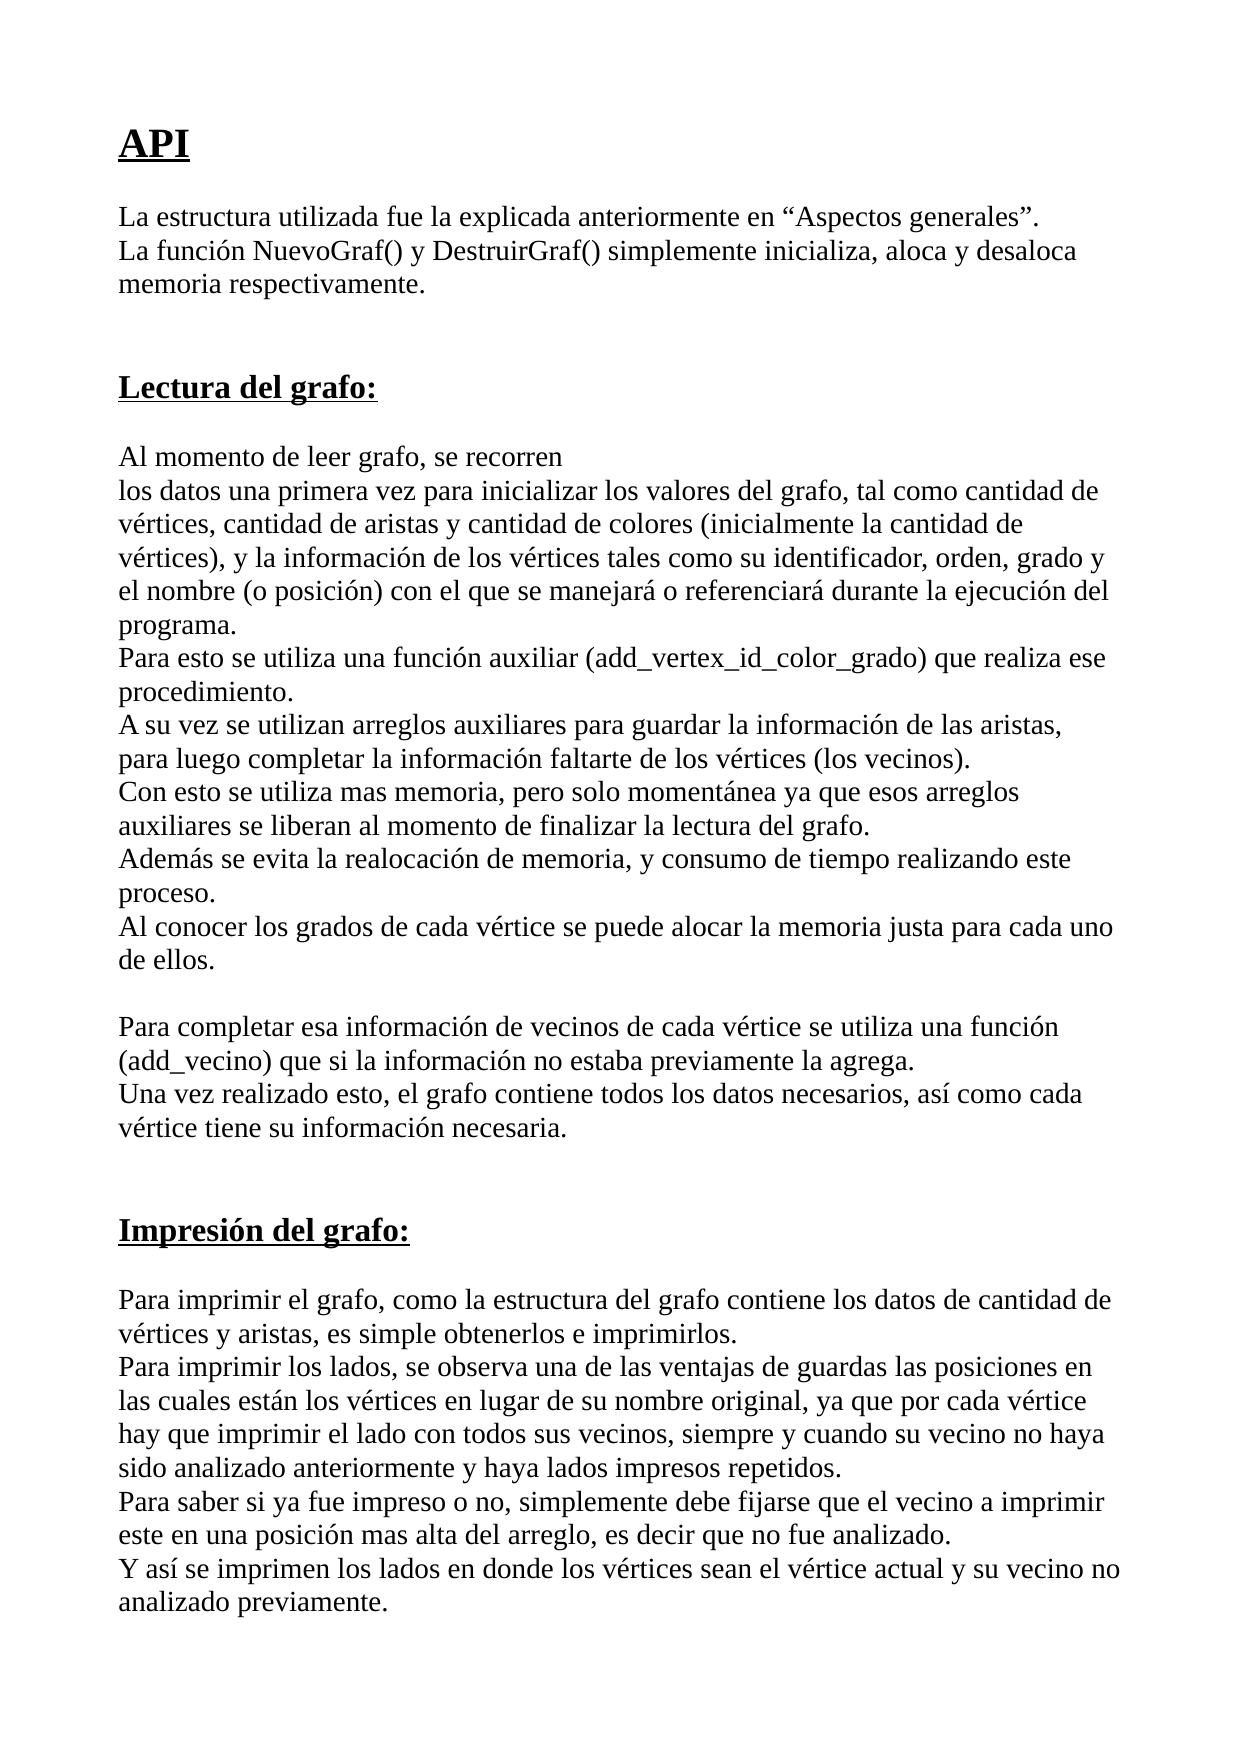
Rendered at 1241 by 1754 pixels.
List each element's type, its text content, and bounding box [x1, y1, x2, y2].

text los datos una primera vez para inicializar los valores del grafo, tal como cantidad de vértices, cantidad de aristas y cantidad de colores (inicialmente la cantidad de vértices), y la información de los vértices tales como su identificador, orden, grado y el nombre (o posición) con el que se manejará o referenciará durante la ejecución del programa. [118, 473, 1122, 640]
text Una vez realizado esto, el grafo contiene todos los datos necesarios, así como cada vértice tiene su información necesaria. [118, 1076, 1122, 1143]
text para luego completar la información faltarte de los vértices (los vecinos). [118, 741, 1122, 774]
text (add_vecino) que si la información no estaba previamente la agrega. [118, 1043, 1122, 1076]
text Para saber si ya fue impreso o no, simplemente debe fijarse que el vecino a imprimir este en una posición mas alta del arreglo, es decir que no fue analizado. [118, 1484, 1122, 1551]
text Para completar esa información de vecinos de cada vértice se utiliza una función [118, 1009, 1122, 1043]
text Para esto se utiliza una función auxiliar (add_vertex_id_color_grado) que realiza ese procedimiento. [118, 640, 1122, 707]
text Y así se imprimen los lados en donde los vértices sean el vértice actual y su vecino no analizado previamente. [118, 1551, 1122, 1618]
text Al conocer los grados de cada vértice se puede alocar la memoria justa para cada uno de ellos. [118, 909, 1122, 976]
text La función NuevoGraf() y DestruirGraf() simplemente inicializa, aloca y desaloca memoria respectivamente. [118, 233, 1122, 300]
text Para imprimir los lados, se observa una de las ventajas de guardas las posiciones en las cuales están los vértices en lugar de su nombre original, ya que por cada vértice hay que imprimir el lado con todos sus vecinos, siempre y cuando su vecino no haya sido analizado anteriormente y haya lados impresos repetidos. [118, 1349, 1122, 1484]
text Con esto se utiliza mas memoria, pero solo momentánea ya que esos arreglos auxiliares se liberan al momento de finalizar la lectura del grafo. [118, 774, 1122, 842]
text A su vez se utilizan arreglos auxiliares para guardar la información de las aristas, [118, 707, 1122, 741]
text API [118, 118, 1122, 166]
text Impresión del grafo: [118, 1211, 1122, 1249]
text Para imprimir el grafo, como la estructura del grafo contiene los datos de cantidad de vértices y aristas, es simple obtenerlos e imprimirlos. [118, 1282, 1122, 1349]
text La estructura utilizada fue la explicada anteriormente en “Aspectos generales”. [118, 199, 1122, 233]
text Además se evita la realocación de memoria, y consumo de tiempo realizando este proceso. [118, 842, 1122, 909]
text Lectura del grafo: [118, 367, 1122, 406]
text Al momento de leer grafo, se recorren [118, 439, 1122, 473]
